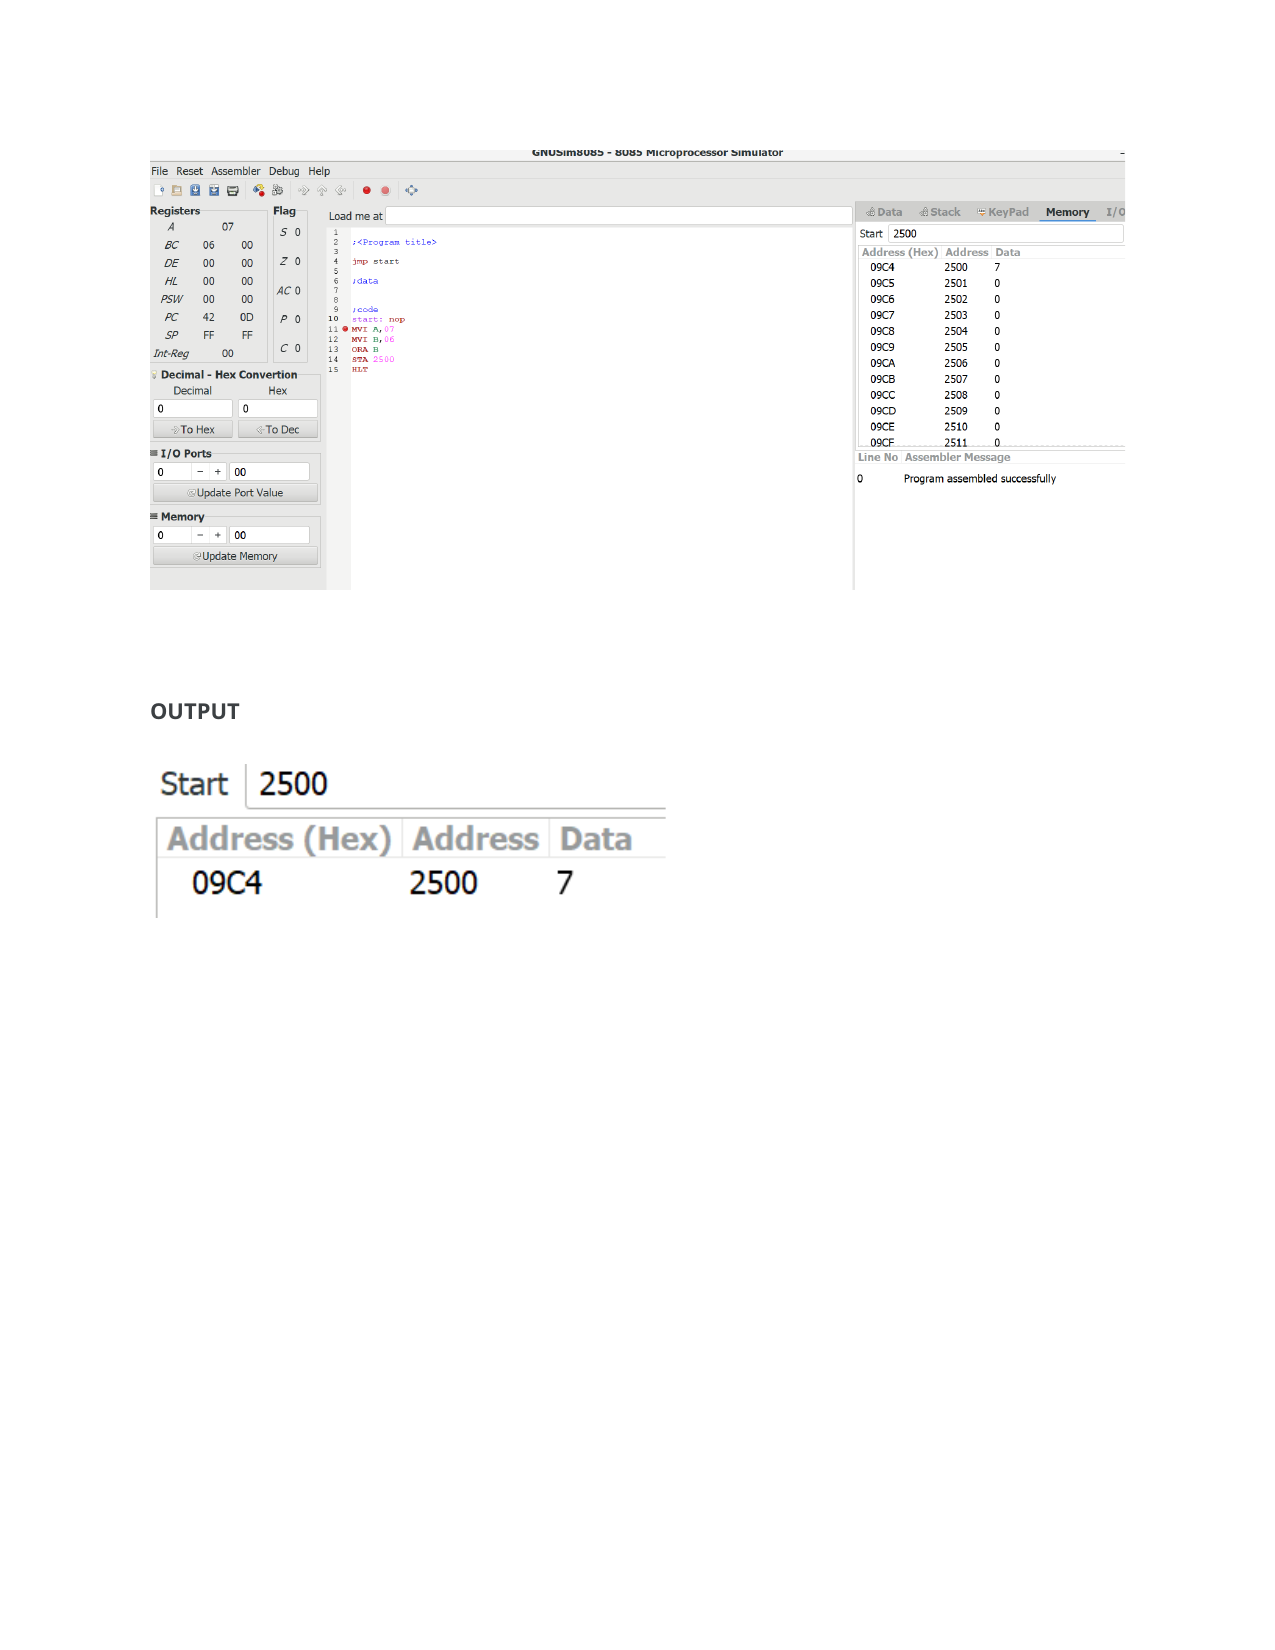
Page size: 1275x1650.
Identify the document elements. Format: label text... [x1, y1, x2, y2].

picture [150, 150, 1125, 590]
picture [150, 764, 666, 918]
text OUTPUT [150, 696, 1125, 726]
